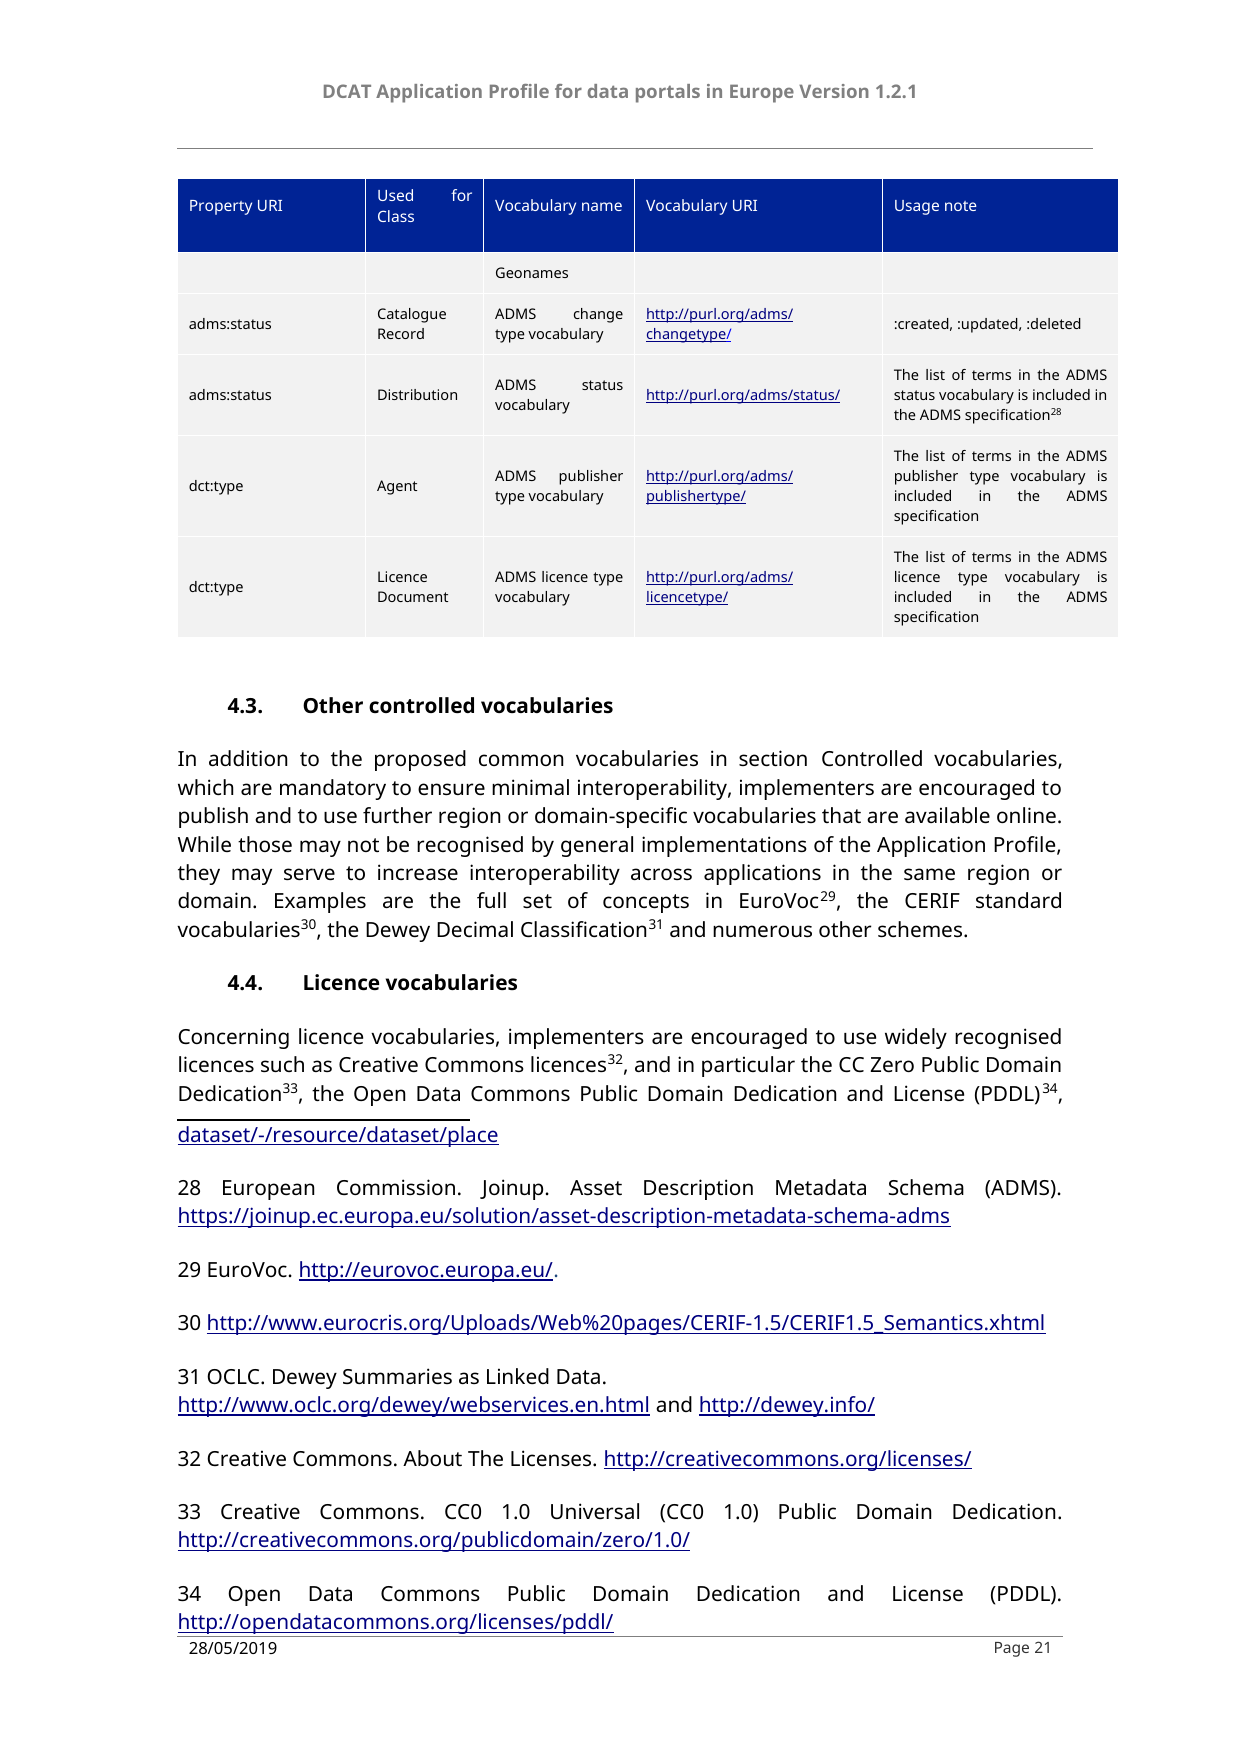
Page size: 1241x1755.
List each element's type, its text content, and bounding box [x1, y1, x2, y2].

table_cell adms:status [178, 294, 365, 354]
table_header Property URI [178, 179, 365, 252]
table_header Used for Class [366, 179, 483, 252]
table_cell The list of terms in the ADMS licence type vocabulary is included in the ADMS specification [883, 537, 1118, 637]
subtitle Other controlled vocabularies [227, 691, 1063, 719]
table_cell The list of terms in the ADMS publisher type vocabulary is included in the ADMS specification [883, 436, 1118, 536]
table_header Usage note [883, 179, 1118, 252]
table_cell ADMS change type vocabulary [484, 294, 634, 354]
table_header Vocabulary name [484, 179, 634, 252]
table_cell dct:type [178, 436, 365, 536]
text OCLC. Dewey Summaries as Linked Data. http://www.oclc.org/dewey/webservices.en.html and http://dewey.info/ [177, 1362, 1063, 1419]
table_cell ADMS publisher type vocabulary [484, 436, 634, 536]
text Open Data Commons Public Domain Dedication and License (PDDL). http://opendatacommons.org/licenses/pddl/ [177, 1579, 1063, 1636]
subtitle Licence vocabularies [227, 968, 1063, 997]
table_cell dct:type [178, 537, 365, 637]
table_cell [178, 253, 365, 293]
table_cell http://purl.org/adms/publishertype/ [635, 436, 882, 536]
table_cell :created, :updated, :deleted [883, 294, 1118, 354]
table_cell ADMS status vocabulary [484, 355, 634, 435]
table_cell http://purl.org/adms/status/ [635, 355, 882, 435]
table_cell [635, 253, 882, 293]
text EuroVoc. http://eurovoc.europa.eu/. [177, 1255, 1063, 1283]
text Creative Commons. About The Licenses. http://creativecommons.org/licenses/ [177, 1444, 1063, 1472]
table_cell The list of terms in the ADMS status vocabulary is included in the ADMS specification [883, 355, 1118, 435]
text In addition to the proposed common vocabularies in section 5.2, which are mandatory to ensure minimal interoperability, implementers are encouraged to publish and to use further region or domain-specific vocabularies that are available online. While those may not be recognised by general implementations of the Application Profile, they may serve to increase interoperability across applications in the same region or domain. Examples are the full set of concepts in EuroVoc, the CERIF standard vocabularies, the Dewey Decimal Classification and numerous other schemes. [177, 744, 1063, 943]
table_header Vocabulary URI [635, 179, 882, 252]
table_cell adms:status [178, 355, 365, 435]
table_cell http://purl.org/adms/changetype/ [635, 294, 882, 354]
text Concerning licence vocabularies, implementers are encouraged to use widely recognised licences such as Creative Commons licences, and in particular the CC Zero Public Domain Dedication, the Open Data Commons Public Domain Dedication and License (PDDL), the ISA Open Metadata Licence, the European Union Public Licence (EUPL) or an open government licence such as the UK Open Government Licence. [177, 1022, 1063, 1107]
text http://www.eurocris.org/Uploads/Web%20pages/CERIF-1.5/CERIF1.5_Semantics.xhtml [177, 1308, 1063, 1337]
table_cell EU Vocabularies Continents Named Authority List, EU Vocabularies Countries Named Authority List, EU Vocabularies Places Named Authority List, Geonames [484, 253, 634, 293]
table_cell ADMS licence type vocabulary [484, 537, 634, 637]
table_cell Catalogue Record [366, 294, 483, 354]
table_cell [366, 253, 483, 293]
table_cell [883, 253, 1118, 293]
table_cell Distribution [366, 355, 483, 435]
table_cell Agent [366, 436, 483, 536]
text Creative Commons. CC0 1.0 Universal (CC0 1.0) Public Domain Dedication. http://creativecommons.org/publicdomain/zero/1.0/ [177, 1497, 1063, 1554]
table_cell Licence Document [366, 537, 483, 637]
table_cell http://purl.org/adms/licencetype/ [635, 537, 882, 637]
